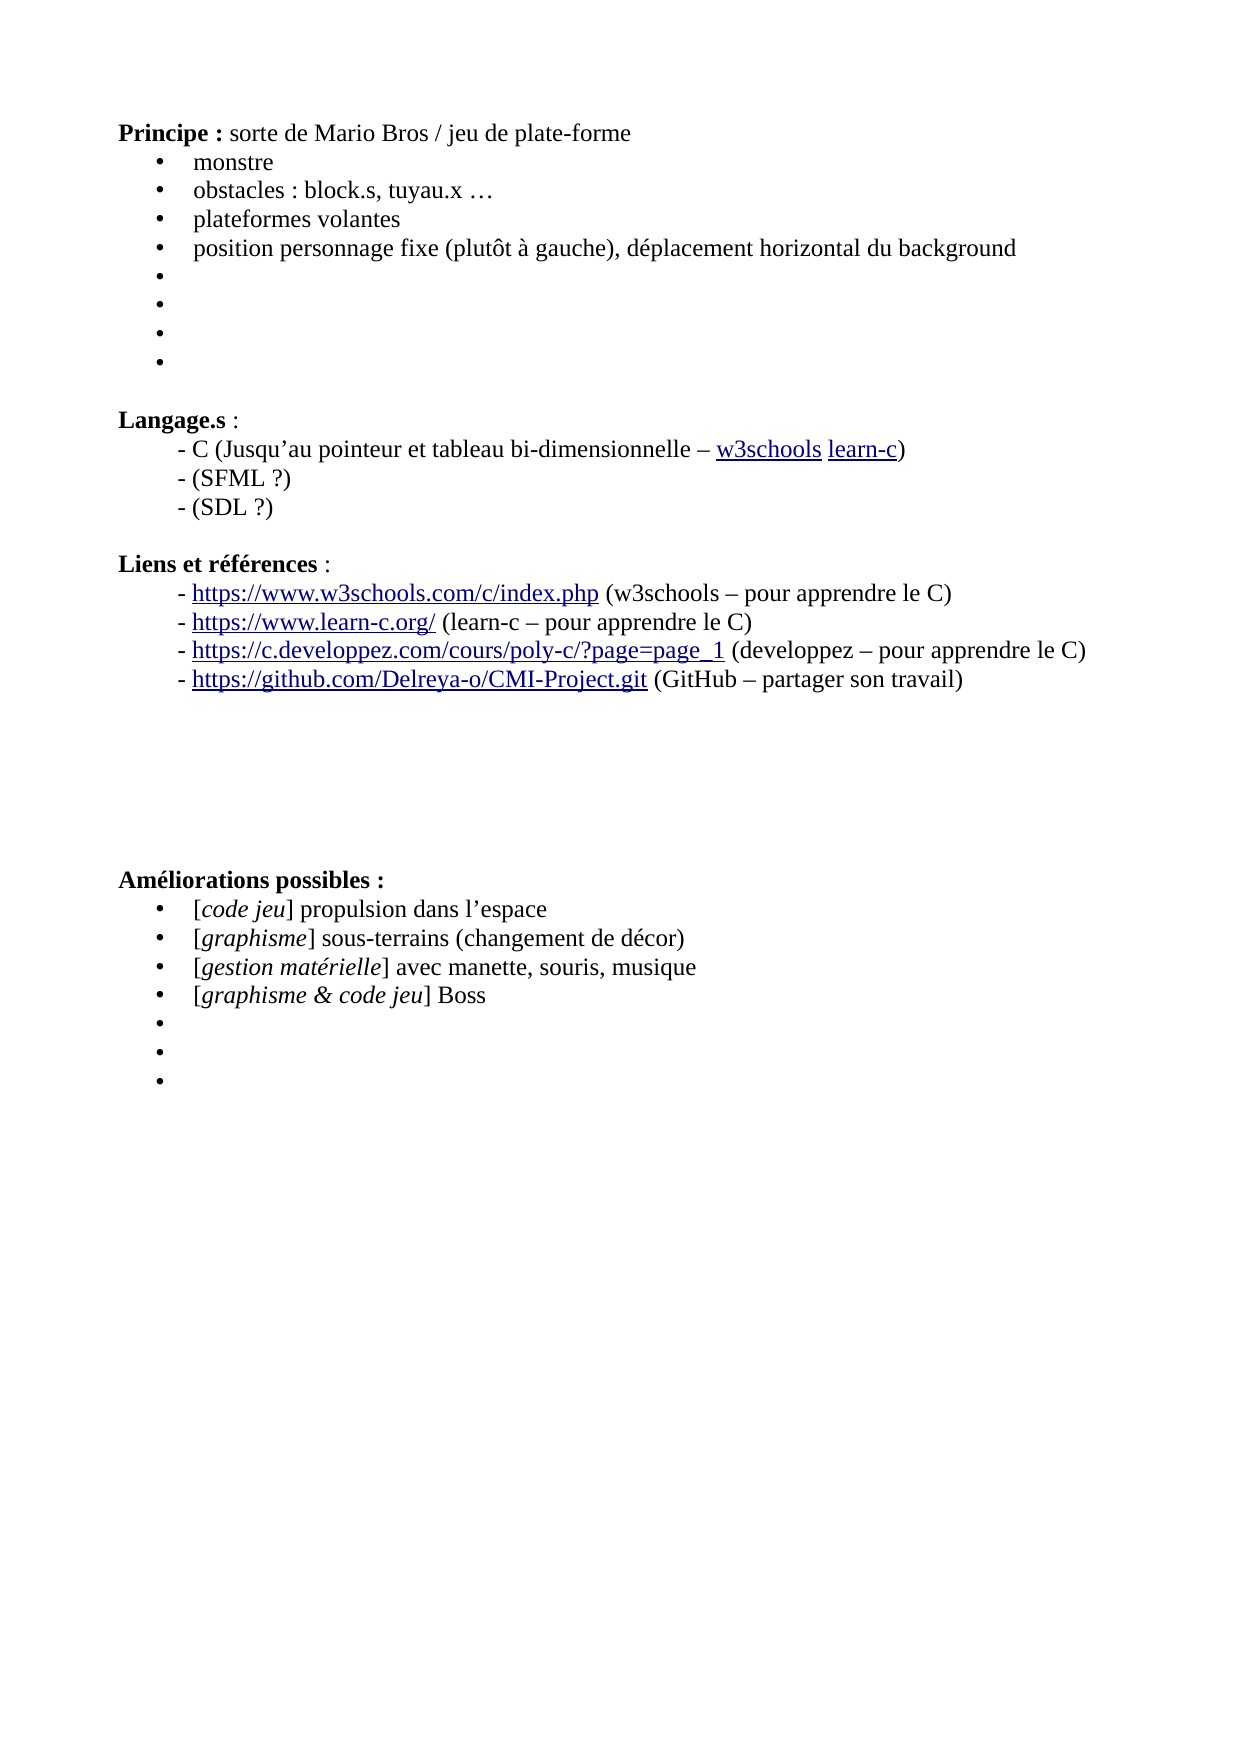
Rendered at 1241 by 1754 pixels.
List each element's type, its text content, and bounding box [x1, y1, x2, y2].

list [code jeu] propulsion dans l’espace [156, 894, 1122, 923]
text - https://github.com/Delreya-o/CMI-Project.git (GitHub – partager son travail) [177, 664, 1122, 693]
text - https://c.developpez.com/cours/poly-c/?page=page_1 (developpez – pour apprendre le C) [177, 636, 1122, 664]
list [graphisme] sous-terrains (changement de décor) [156, 923, 1122, 952]
text - (SFML ?) [177, 463, 1122, 492]
list obstacles : block.s, tuyau.x … [156, 176, 1122, 204]
text Principe : sorte de Mario Bros / jeu de plate-forme [118, 118, 1122, 147]
text - https://www.w3schools.com/c/index.php (w3schools – pour apprendre le C) [177, 578, 1122, 607]
list monstre [156, 147, 1122, 176]
text - https://www.learn-c.org/ (learn-c – pour apprendre le C) [177, 607, 1122, 636]
text - C (Jusqu’au pointeur et tableau bi-dimensionnelle – w3schools learn-c) [177, 434, 1122, 463]
list [gestion matérielle] avec manette, souris, musique [156, 952, 1122, 981]
text - (SDL ?) [177, 492, 1122, 521]
text Langage.s : [118, 406, 1122, 434]
text Liens et références : [118, 549, 1122, 578]
text Améliorations possibles : [118, 866, 1122, 894]
list [graphisme & code jeu] Boss [156, 981, 1122, 1009]
list position personnage fixe (plutôt à gauche), déplacement horizontal du background [156, 233, 1122, 262]
list plateformes volantes [156, 204, 1122, 233]
